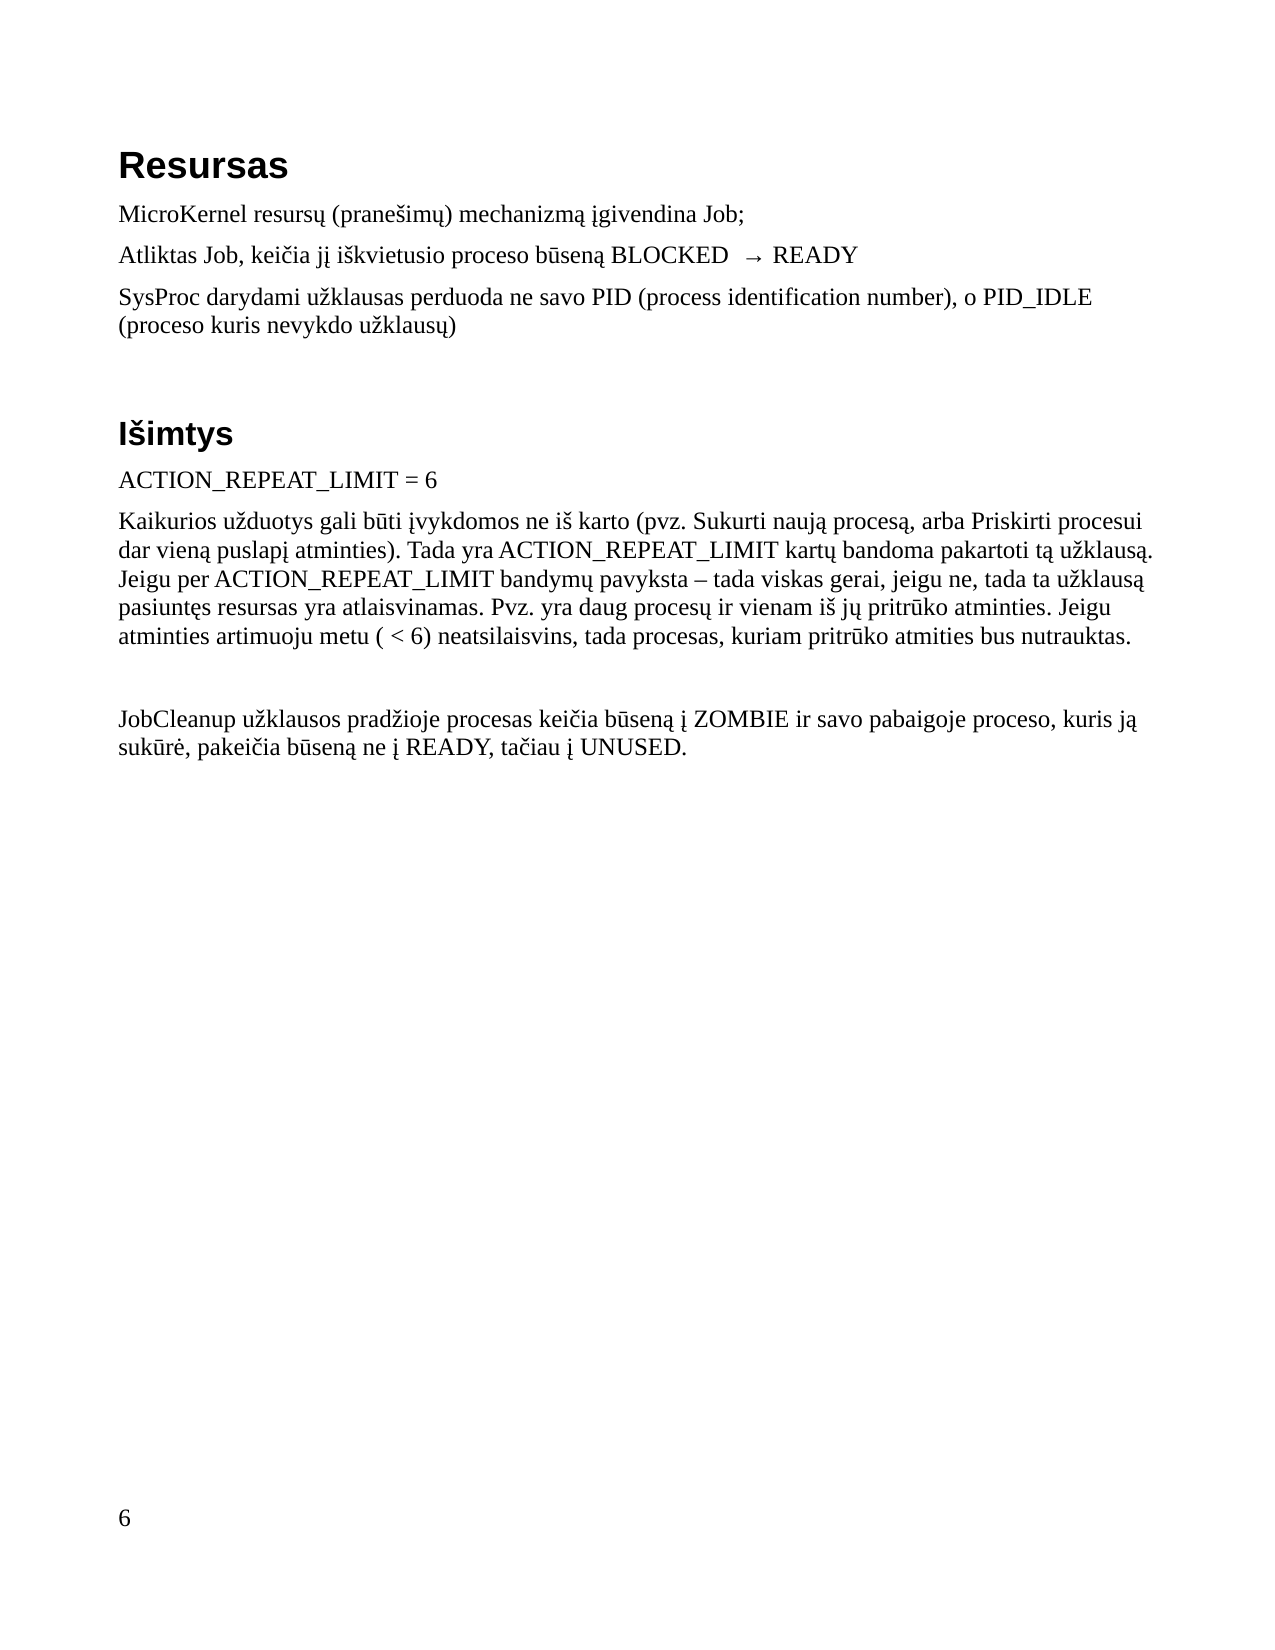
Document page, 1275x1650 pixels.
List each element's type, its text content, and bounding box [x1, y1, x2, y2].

subtitle Išimtys [118, 414, 1157, 452]
text SysProc darydami užklausas perduoda ne savo PID (process identification number), o PID_IDLE (proceso kuris nevykdo užklausų) [118, 282, 1157, 339]
text ACTION_REPEAT_LIMIT = 6 [118, 465, 1157, 494]
text Atliktas Job, keičia jį iškvietusio proceso būseną BLOCKED → READY [118, 241, 1157, 269]
text Kaikurios užduotys gali būti įvykdomos ne iš karto (pvz. Sukurti naują procesą, arba Priskirti procesui dar vieną puslapį atminties). Tada yra ACTION_REPEAT_LIMIT kartų bandoma pakartoti tą užklausą. Jeigu per ACTION_REPEAT_LIMIT bandymų pavyksta – tada viskas gerai, jeigu ne, tada ta užklausą pasiuntęs resursas yra atlaisvinamas. Pvz. yra daug procesų ir vienam iš jų pritrūko atminties. Jeigu atminties artimuoju metu ( < 6) neatsilaisvins, tada procesas, kuriam pritrūko atmities bus nutrauktas. [118, 506, 1157, 650]
text MicroKernel resursų (pranešimų) mechanizmą įgivendina Job; [118, 199, 1157, 228]
text JobCleanup užklausos pradžioje procesas keičia būseną į ZOMBIE ir savo pabaigoje proceso, kuris ją sukūrė, pakeičia būseną ne į READY, tačiau į UNUSED. [118, 704, 1157, 761]
subtitle Resursas [118, 143, 1157, 187]
